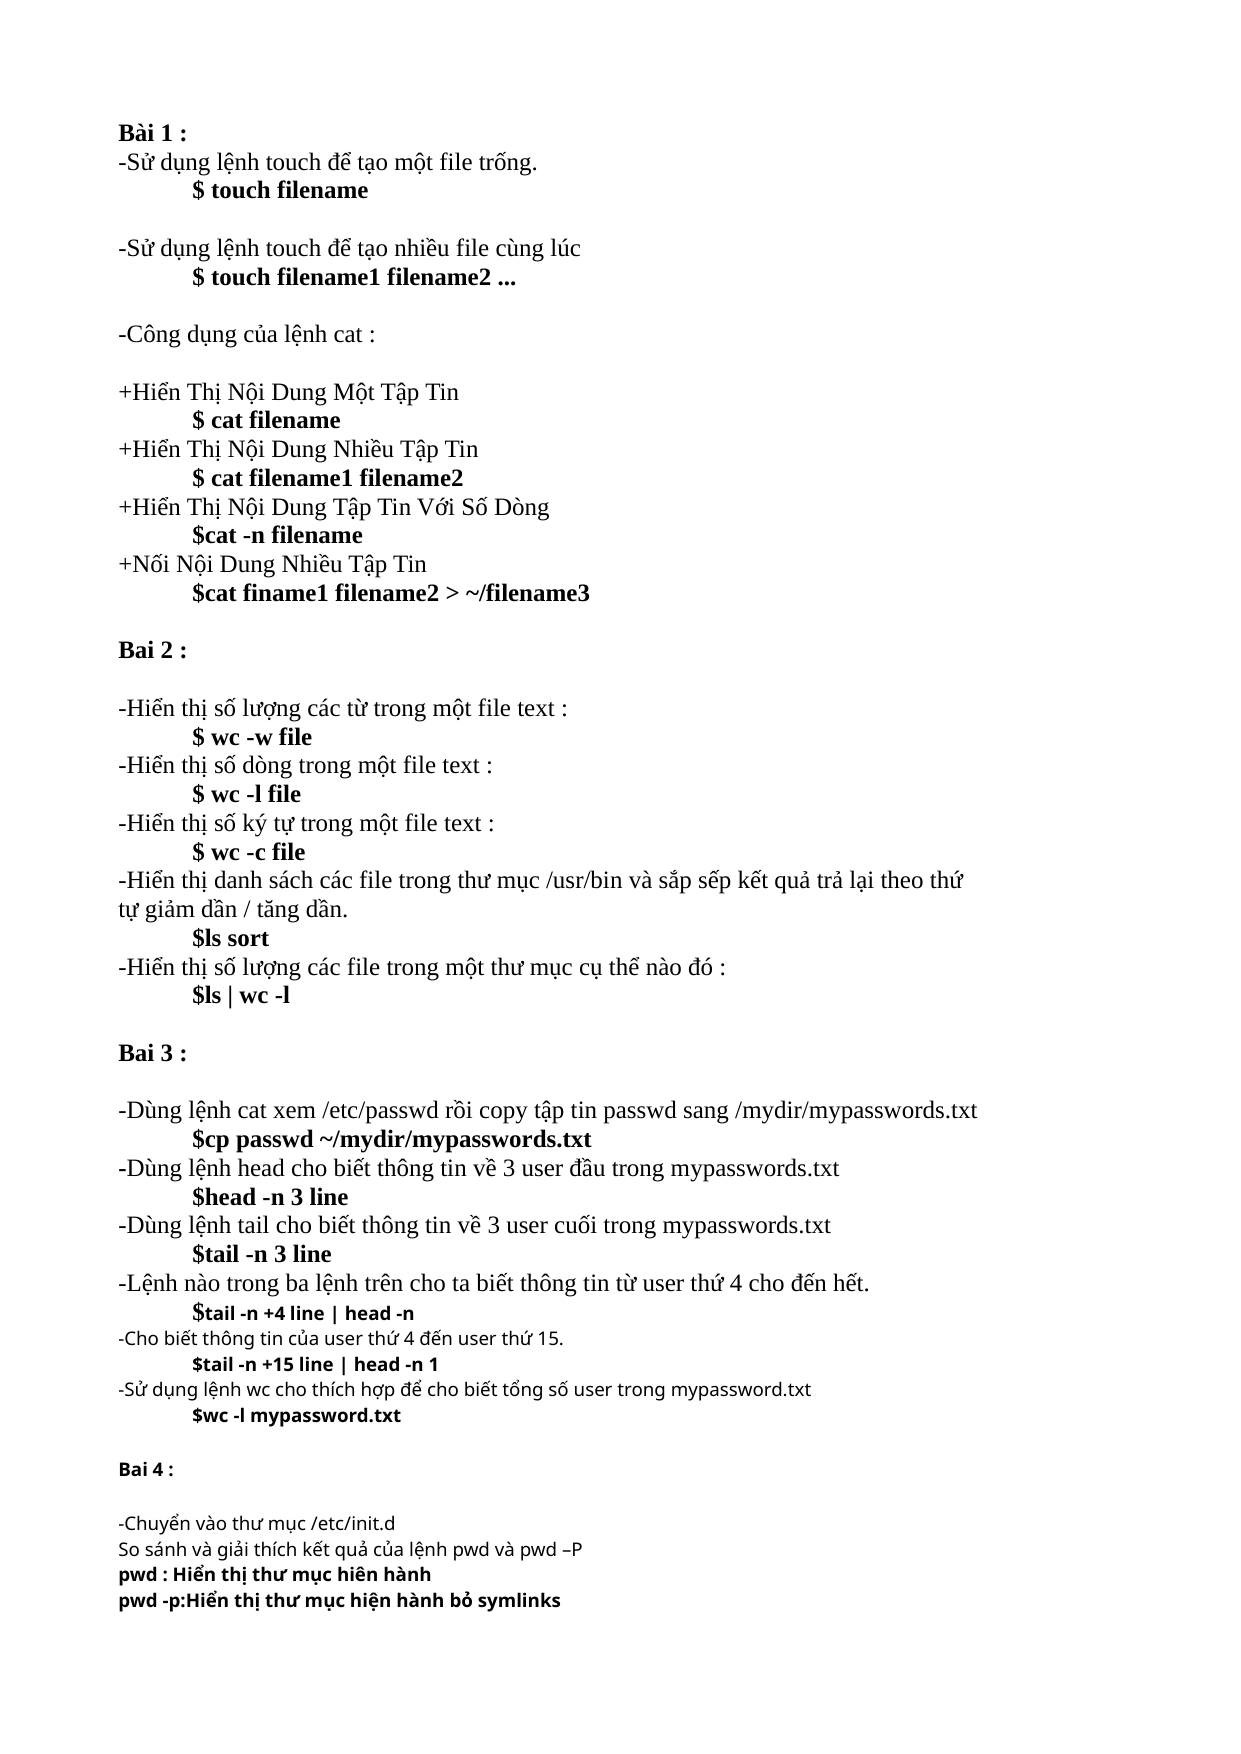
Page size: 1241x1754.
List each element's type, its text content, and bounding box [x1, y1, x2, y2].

text -Sử dụng lệnh touch để tạo nhiều file cùng lúc [118, 233, 1122, 262]
text $ cat filename [118, 406, 1122, 434]
text $ touch filename [118, 176, 1122, 204]
text -Dùng lệnh cat xem /etc/passwd rồi copy tập tin passwd sang /mydir/mypasswords.txt [118, 1096, 1122, 1124]
text +Hiển Thị Nội Dung Một Tập Tin [118, 377, 1122, 406]
text pwd : Hiển thị thư mục hiên hành [118, 1562, 1122, 1587]
text So sánh và giải thích kết quả của lệnh pwd và pwd –P [118, 1536, 1122, 1562]
text -Sử dụng lệnh touch để tạo một file trống. [118, 147, 1122, 176]
text $head -n 3 line [118, 1182, 1122, 1211]
text $ cat filename1 filename2 [118, 463, 1122, 492]
text -Hiển thị số lượng các từ trong một file text : [118, 693, 1122, 722]
text -Hiển thị số lượng các file trong một thư mục cụ thể nào đó : [118, 952, 1122, 981]
text tự giảm dần / tăng dần. [118, 894, 1122, 923]
text -Chuyển vào thư mục /etc/init.d [118, 1511, 1122, 1536]
text -Dùng lệnh tail cho biết thông tin về 3 user cuối trong mypasswords.txt [118, 1211, 1122, 1239]
text -Dùng lệnh head cho biết thông tin về 3 user đầu trong mypasswords.txt [118, 1153, 1122, 1182]
text +Hiển Thị Nội Dung Tập Tin Với Số Dòng [118, 492, 1122, 521]
text $tail -n +15 line | head -n 1 [118, 1351, 1122, 1377]
text -Hiển thị danh sách các file trong thư mục /usr/bin và sắp sếp kết quả trả lại theo thứ [118, 866, 1122, 894]
text $cat finame1 filename2 > ~/filename3 [118, 578, 1122, 607]
text $tail -n 3 line [118, 1239, 1122, 1268]
text $ls | wc -l [118, 981, 1122, 1009]
text -Hiển thị số dòng trong một file text : [118, 751, 1122, 779]
text $cat -n filename [118, 521, 1122, 549]
text $ wc -c file [118, 837, 1122, 866]
text Bài 1 : [118, 118, 1122, 147]
text +Hiển Thị Nội Dung Nhiều Tập Tin [118, 434, 1122, 463]
text -Công dụng của lệnh cat : [118, 319, 1122, 348]
text -Hiển thị số ký tự trong một file text : [118, 808, 1122, 837]
text $ wc -w file [118, 722, 1122, 751]
text Bai 2 : [118, 636, 1122, 664]
text $ls sort [118, 923, 1122, 952]
text +Nối Nội Dung Nhiều Tập Tin [118, 549, 1122, 578]
text $ touch filename1 filename2 ... [118, 262, 1122, 291]
text -Sử dụng lệnh wc cho thích hợp để cho biết tổng số user trong mypassword.txt [118, 1377, 1122, 1402]
text $cp passwd ~/mydir/mypasswords.txt [118, 1124, 1122, 1153]
text -Lệnh nào trong ba lệnh trên cho ta biết thông tin từ user thứ 4 cho đến hết. [118, 1268, 1122, 1297]
text -Cho biết thông tin của user thứ 4 đến user thứ 15. [118, 1326, 1122, 1351]
text Bai 3 : [118, 1038, 1122, 1067]
text $ wc -l file [118, 779, 1122, 808]
text $wc -l mypassword.txt [118, 1402, 1122, 1428]
text $tail -n +4 line | head -n [118, 1297, 1122, 1326]
text Bai 4 : [118, 1456, 1122, 1482]
text pwd -p:Hiển thị thư mục hiện hành bỏ symlinks [118, 1587, 1122, 1613]
